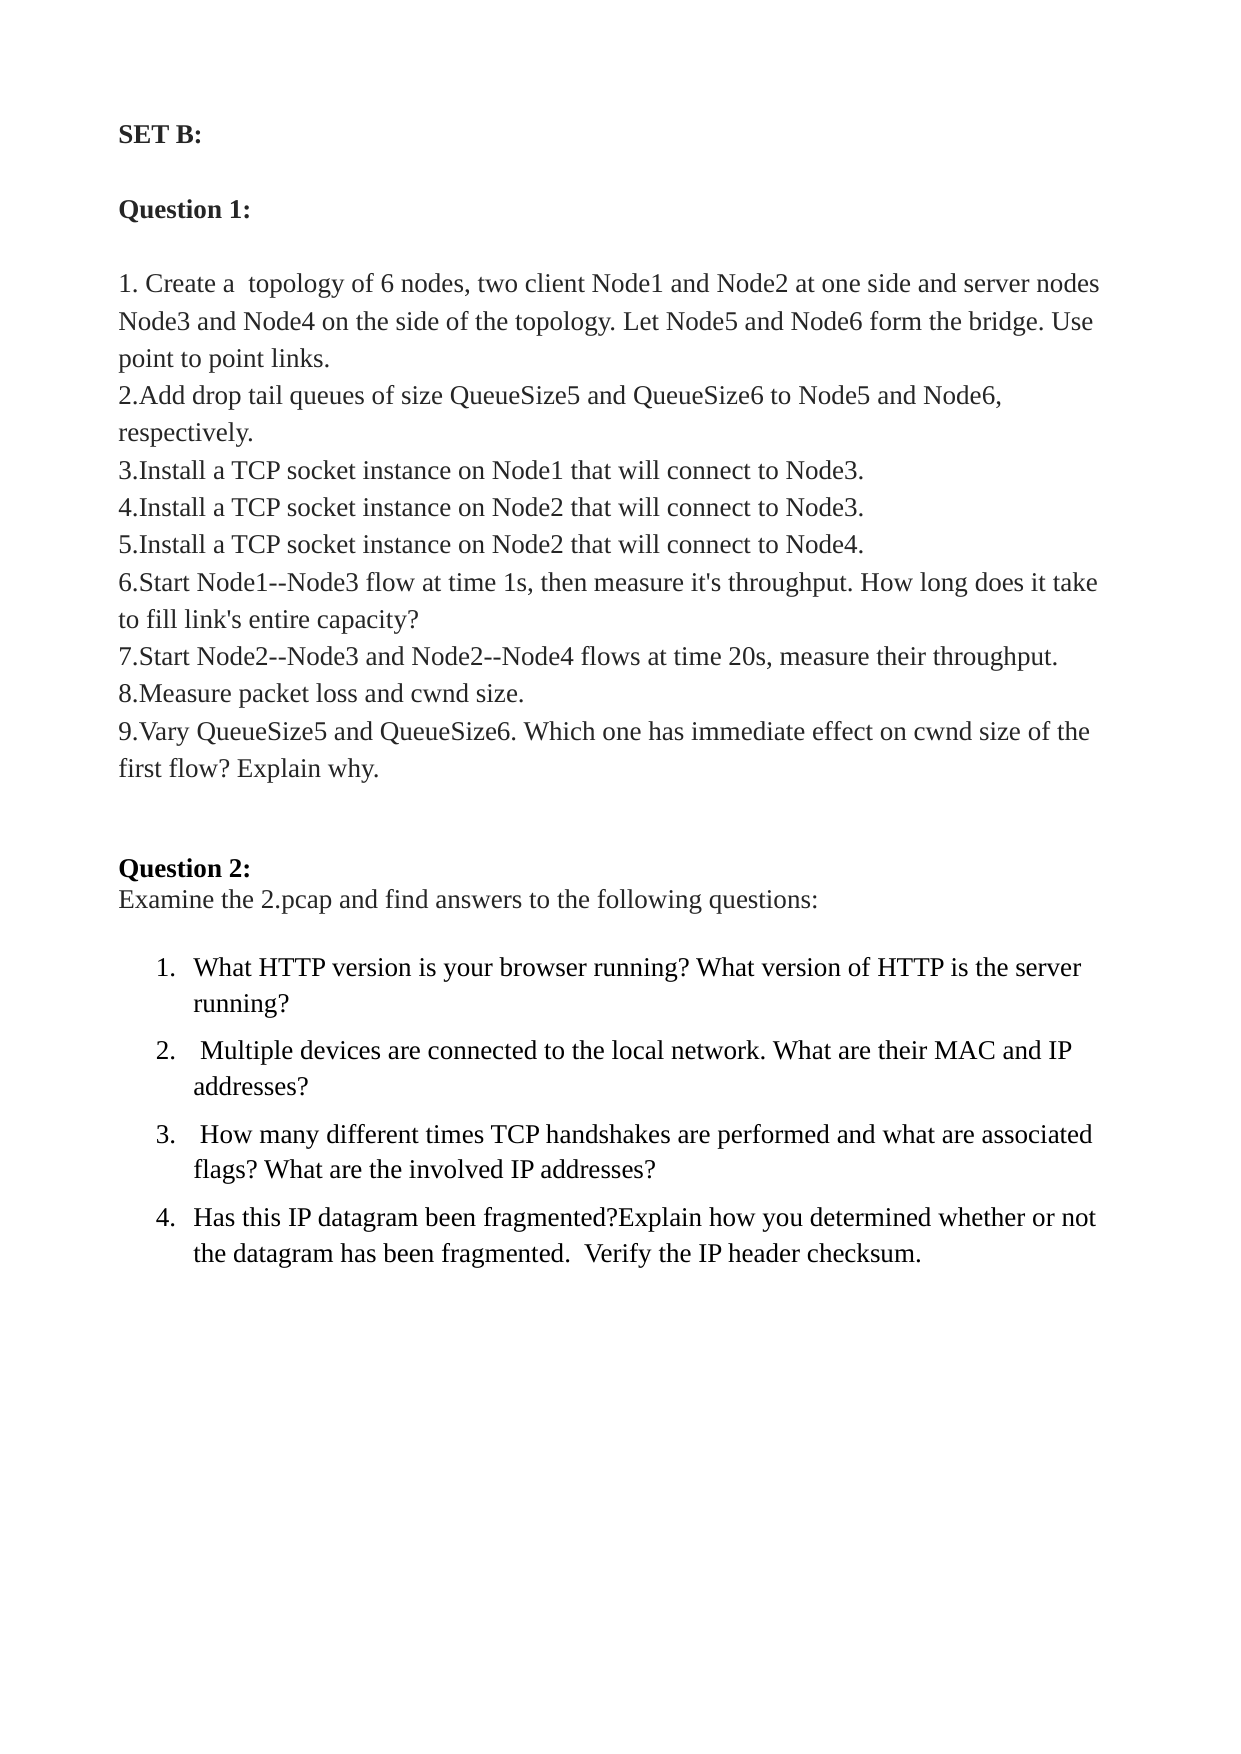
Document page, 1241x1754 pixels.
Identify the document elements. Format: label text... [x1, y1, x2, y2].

text Question 1: [118, 193, 1122, 224]
list What HTTP version is your browser running? What version of HTTP is the server running? [156, 951, 1122, 1018]
list Install a TCP socket instance on Node1 that will connect to Node3. [118, 454, 1122, 485]
list Install a TCP socket instance on Node2 that will connect to Node4. [118, 528, 1122, 559]
text SET B: [118, 118, 1122, 149]
list Multiple devices are connected to the local network. What are their MAC and IP addresses? [156, 1034, 1122, 1101]
list How many different times TCP handshakes are performed and what are associated flags? What are the involved IP addresses? [156, 1118, 1122, 1184]
list Start Node1--Node3 flow at time 1s, then measure it's throughput. How long does it take to fill link's entire capacity? [118, 566, 1122, 634]
text Examine the 2.pcap and find answers to the following questions: [118, 883, 1122, 914]
text Question 2: [118, 852, 1122, 883]
list Add drop tail queues of size QueueSize5 and QueueSize6 to Node5 and Node6, respectively. [118, 379, 1122, 448]
list Start Node2--Node3 and Node2--Node4 flows at time 20s, measure their throughput. [118, 640, 1122, 671]
list Has this IP datagram been fragmented?Explain how you determined whether or not the datagram has been fragmented. Verify the IP header checksum. [156, 1201, 1122, 1268]
list Vary QueueSize5 and QueueSize6. Which one has immediate effect on cwnd size of the first flow? Explain why. [118, 715, 1122, 783]
list Measure packet loss and cwnd size. [118, 677, 1122, 709]
list Create a topology of 6 nodes, two client Node1 and Node2 at one side and server nodes Node3 and Node4 on the side of the topology. Let Node5 and Node6 form the bridge. Use point to point links. [118, 267, 1122, 373]
list Install a TCP socket instance on Node2 that will connect to Node3. [118, 491, 1122, 522]
